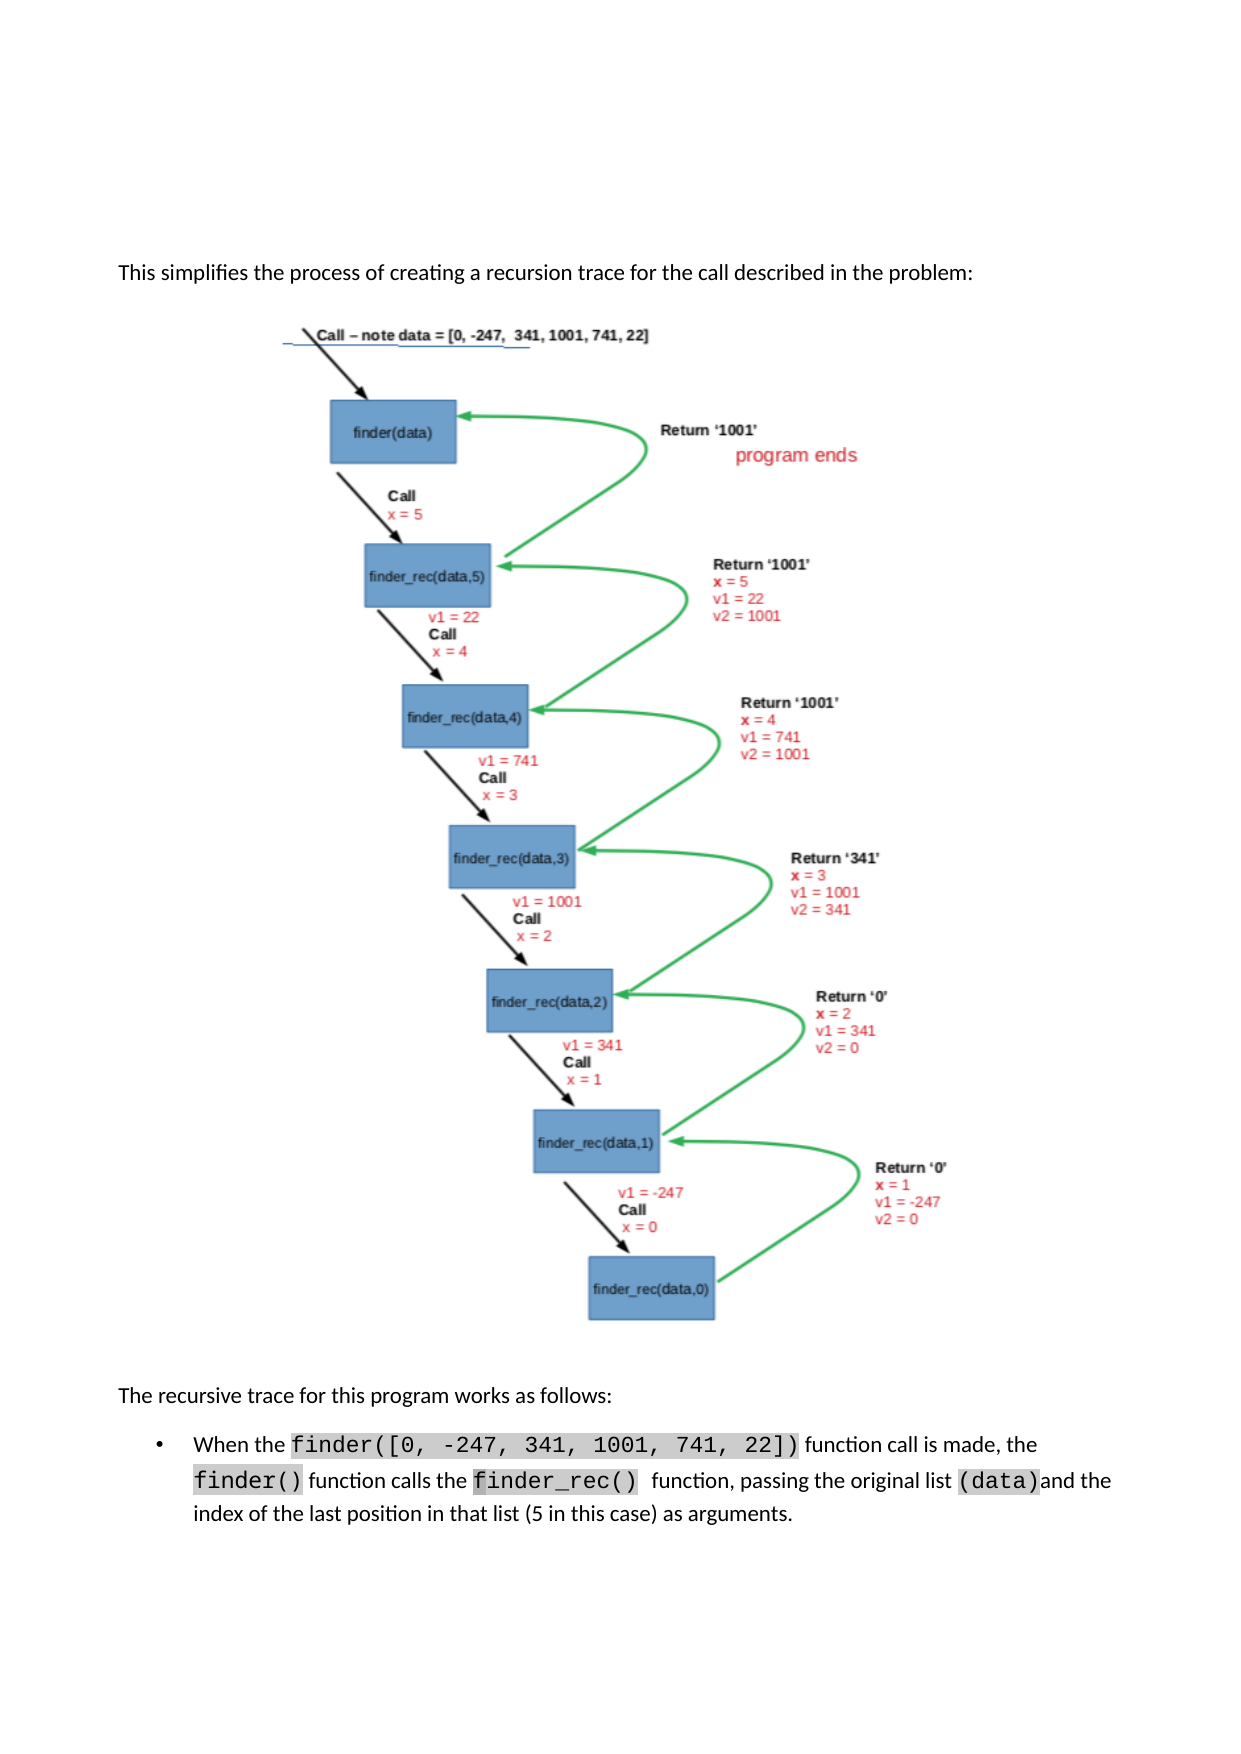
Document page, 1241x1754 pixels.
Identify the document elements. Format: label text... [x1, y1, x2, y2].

picture [282, 305, 958, 1335]
list When the finder([0, -247, 341, 1001, 741, 22]) function call is made, the finder() function calls the finder_rec() function, passing the original list (data)and the index of the last position in that list (5 in this case) as arguments. [156, 1428, 1122, 1527]
text The recursive trace for this program works as follows: [118, 1381, 1122, 1409]
text This simplifies the process of creating a recursion trace for the call described in the problem: [118, 258, 1122, 286]
